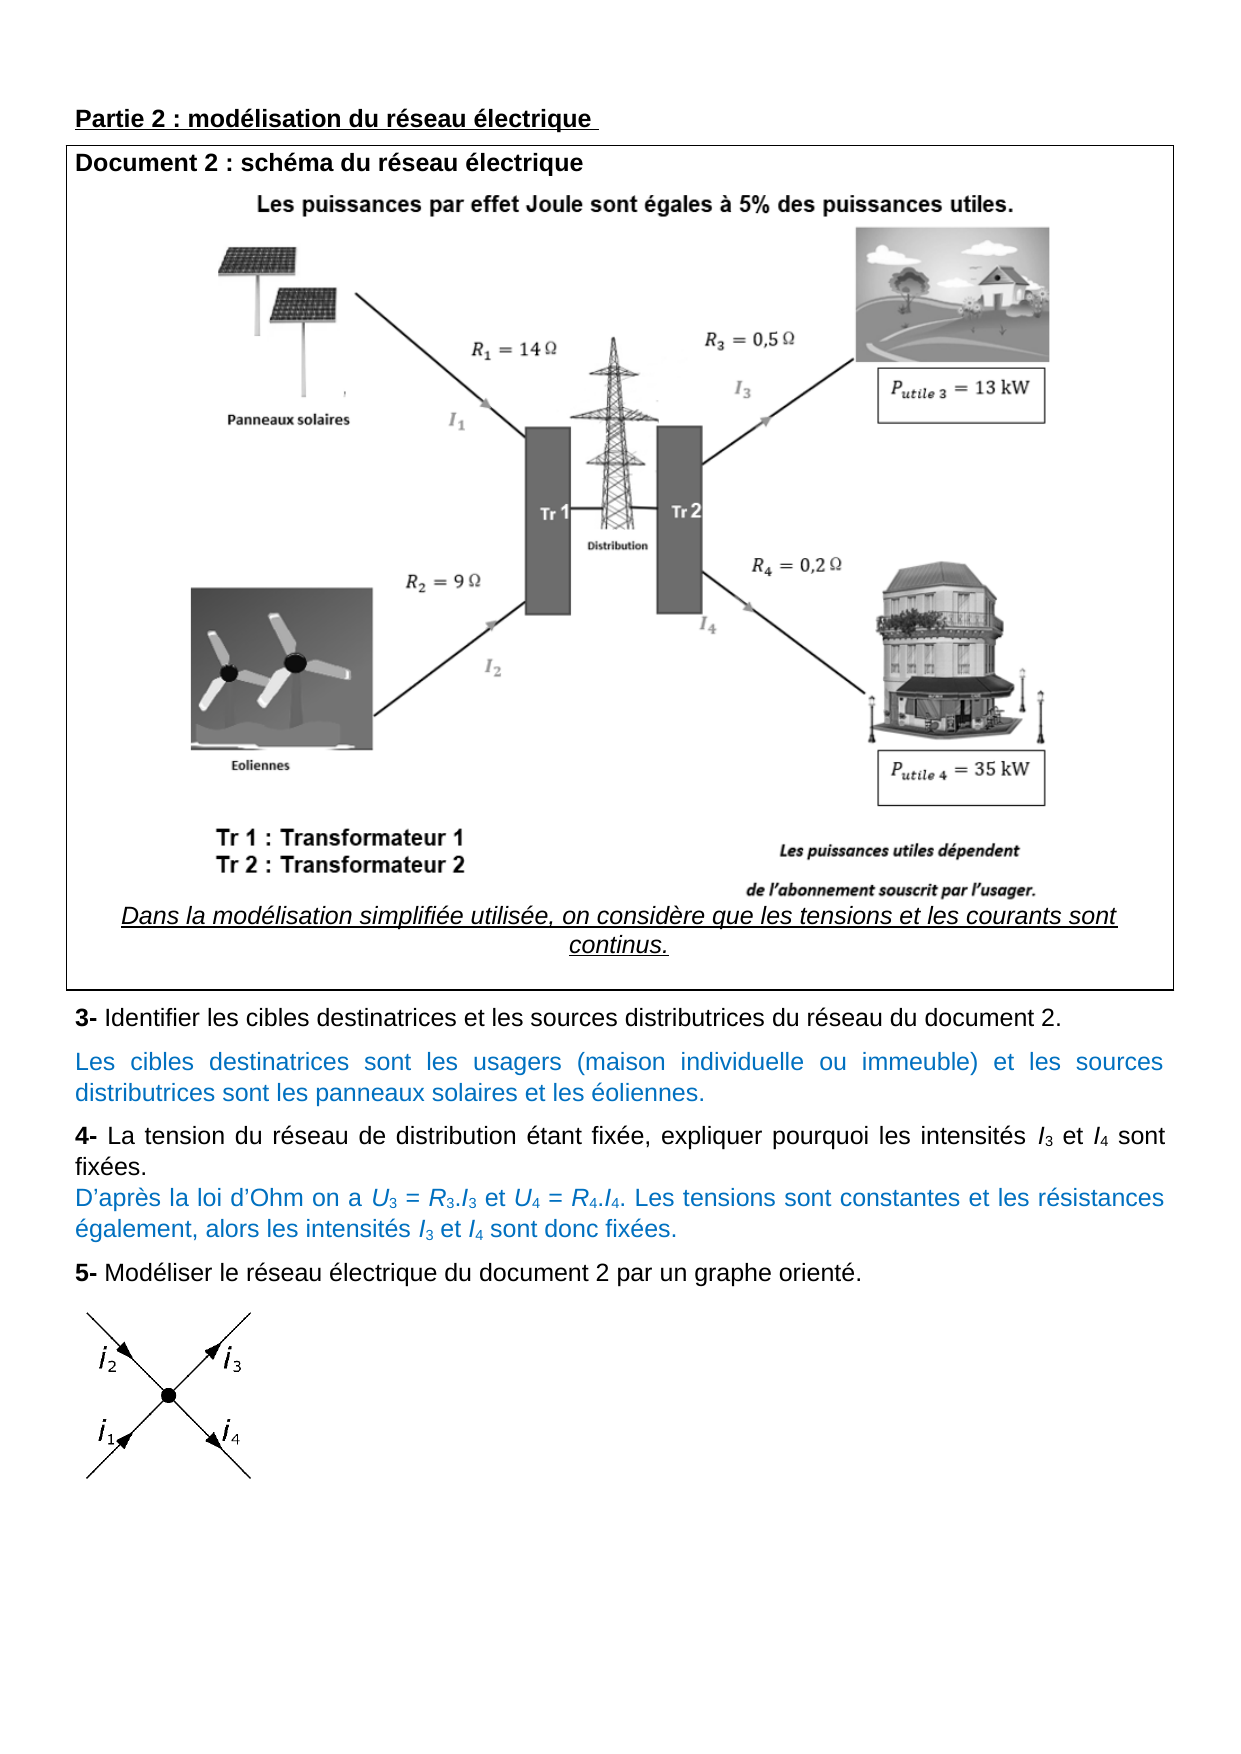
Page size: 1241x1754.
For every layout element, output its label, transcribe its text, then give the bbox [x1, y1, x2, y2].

text D’après la loi d’Ohm on a U3 = R3.I3 et U4 = R4.I4. Les tensions sont constantes et les résistances également, alors les intensités I3 et I4 sont donc fixées. [75, 1183, 1165, 1243]
text Dans la modélisation simplifiée utilisée, on considère que les tensions et les courants sont continus. [75, 901, 1165, 959]
text Partie 2 : modélisation du réseau électrique [75, 104, 1165, 132]
text 4- La tension du réseau de distribution étant fixée, expliquer pourquoi les intensités I3 et I4 sont fixées. [75, 1121, 1165, 1181]
text Document 2 : schéma du réseau électrique [67, 146, 1173, 177]
text 3- Identifier les cibles destinatrices et les sources distributrices du réseau du document 2. [75, 1003, 1165, 1032]
text 5- Modéliser le réseau électrique du document 2 par un graphe orienté. [75, 1258, 1165, 1287]
picture [75, 1301, 263, 1482]
text Les cibles destinatrices sont les usagers (maison individuelle ou immeuble) et les sources distributrices sont les panneaux solaires et les éoliennes. [75, 1047, 1165, 1106]
